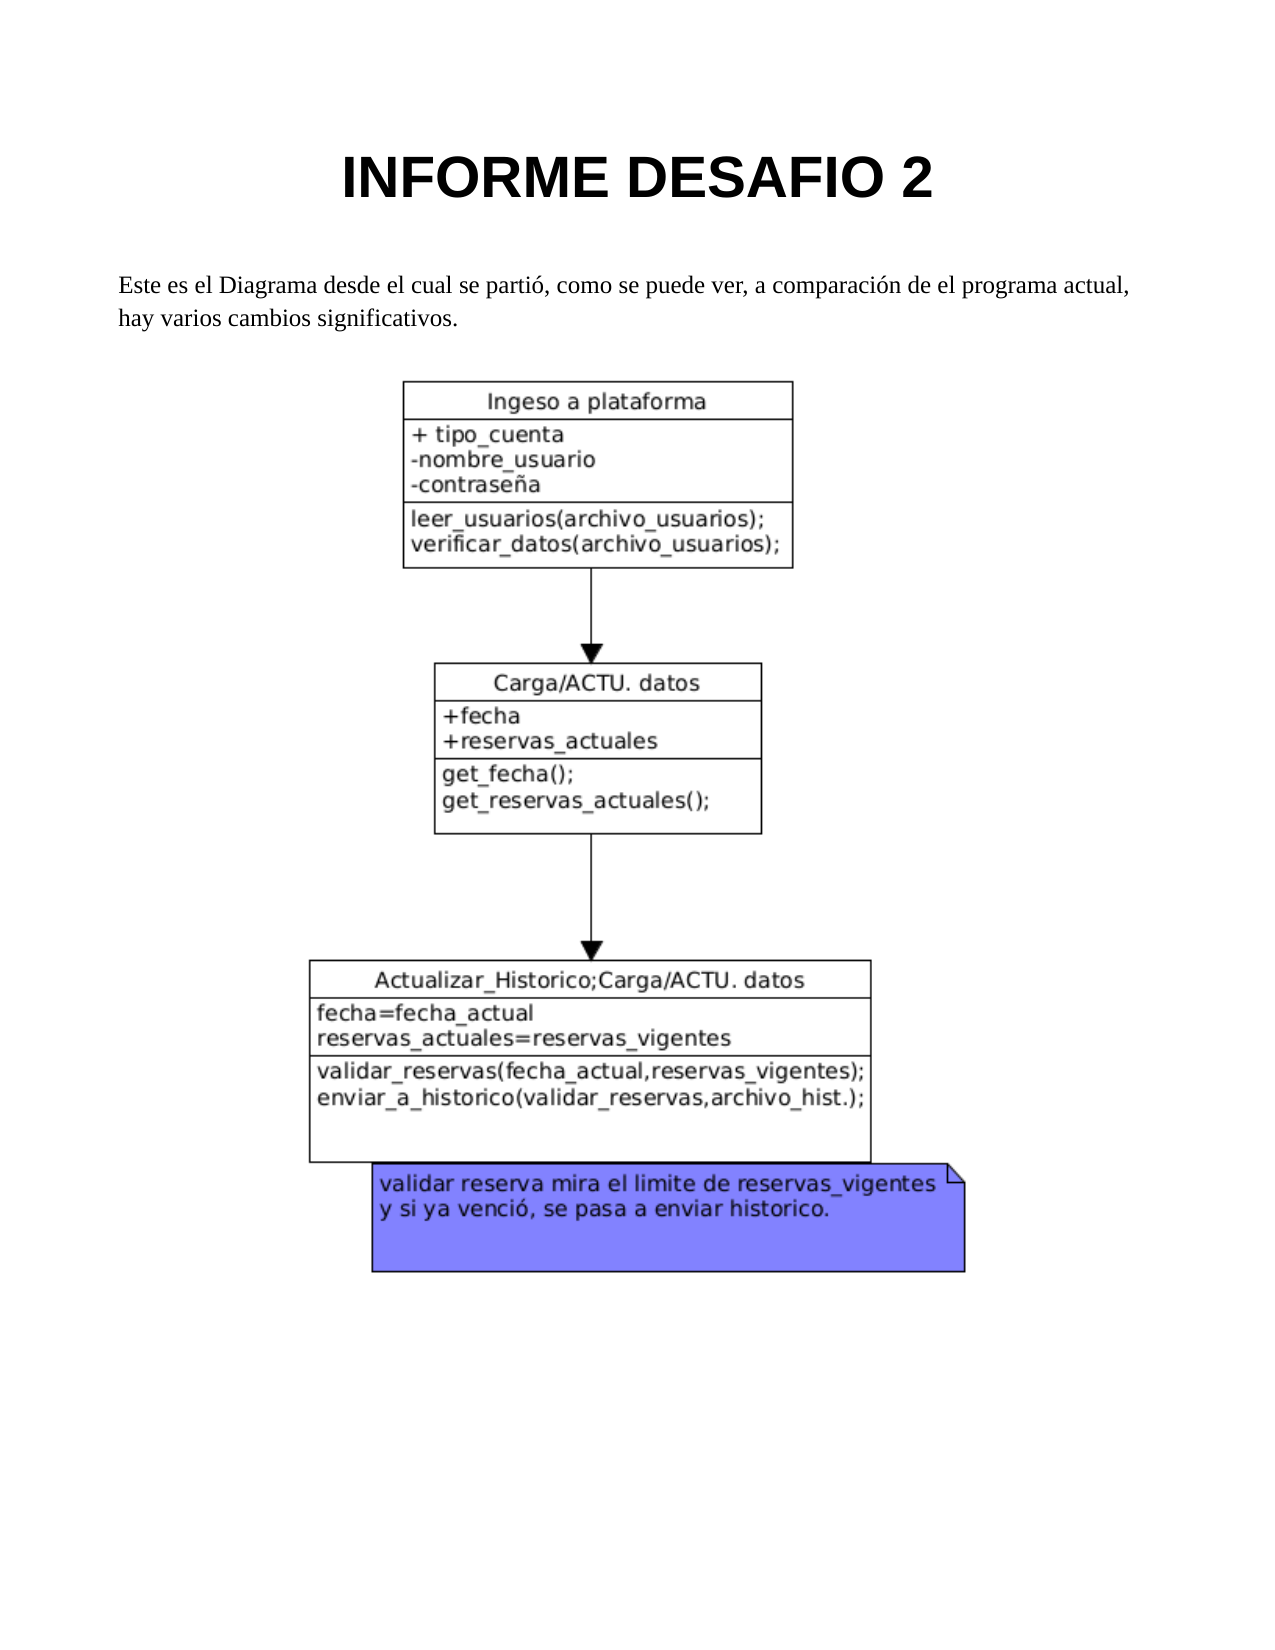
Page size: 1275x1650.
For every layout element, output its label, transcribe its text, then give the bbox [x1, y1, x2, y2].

picture [278, 351, 997, 1304]
title INFORME DESAFIO 2 [118, 143, 1157, 210]
text Este es el Diagrama desde el cual se partió, como se puede ver, a comparación de el programa actual, hay varios cambios significativos. [118, 270, 1157, 332]
